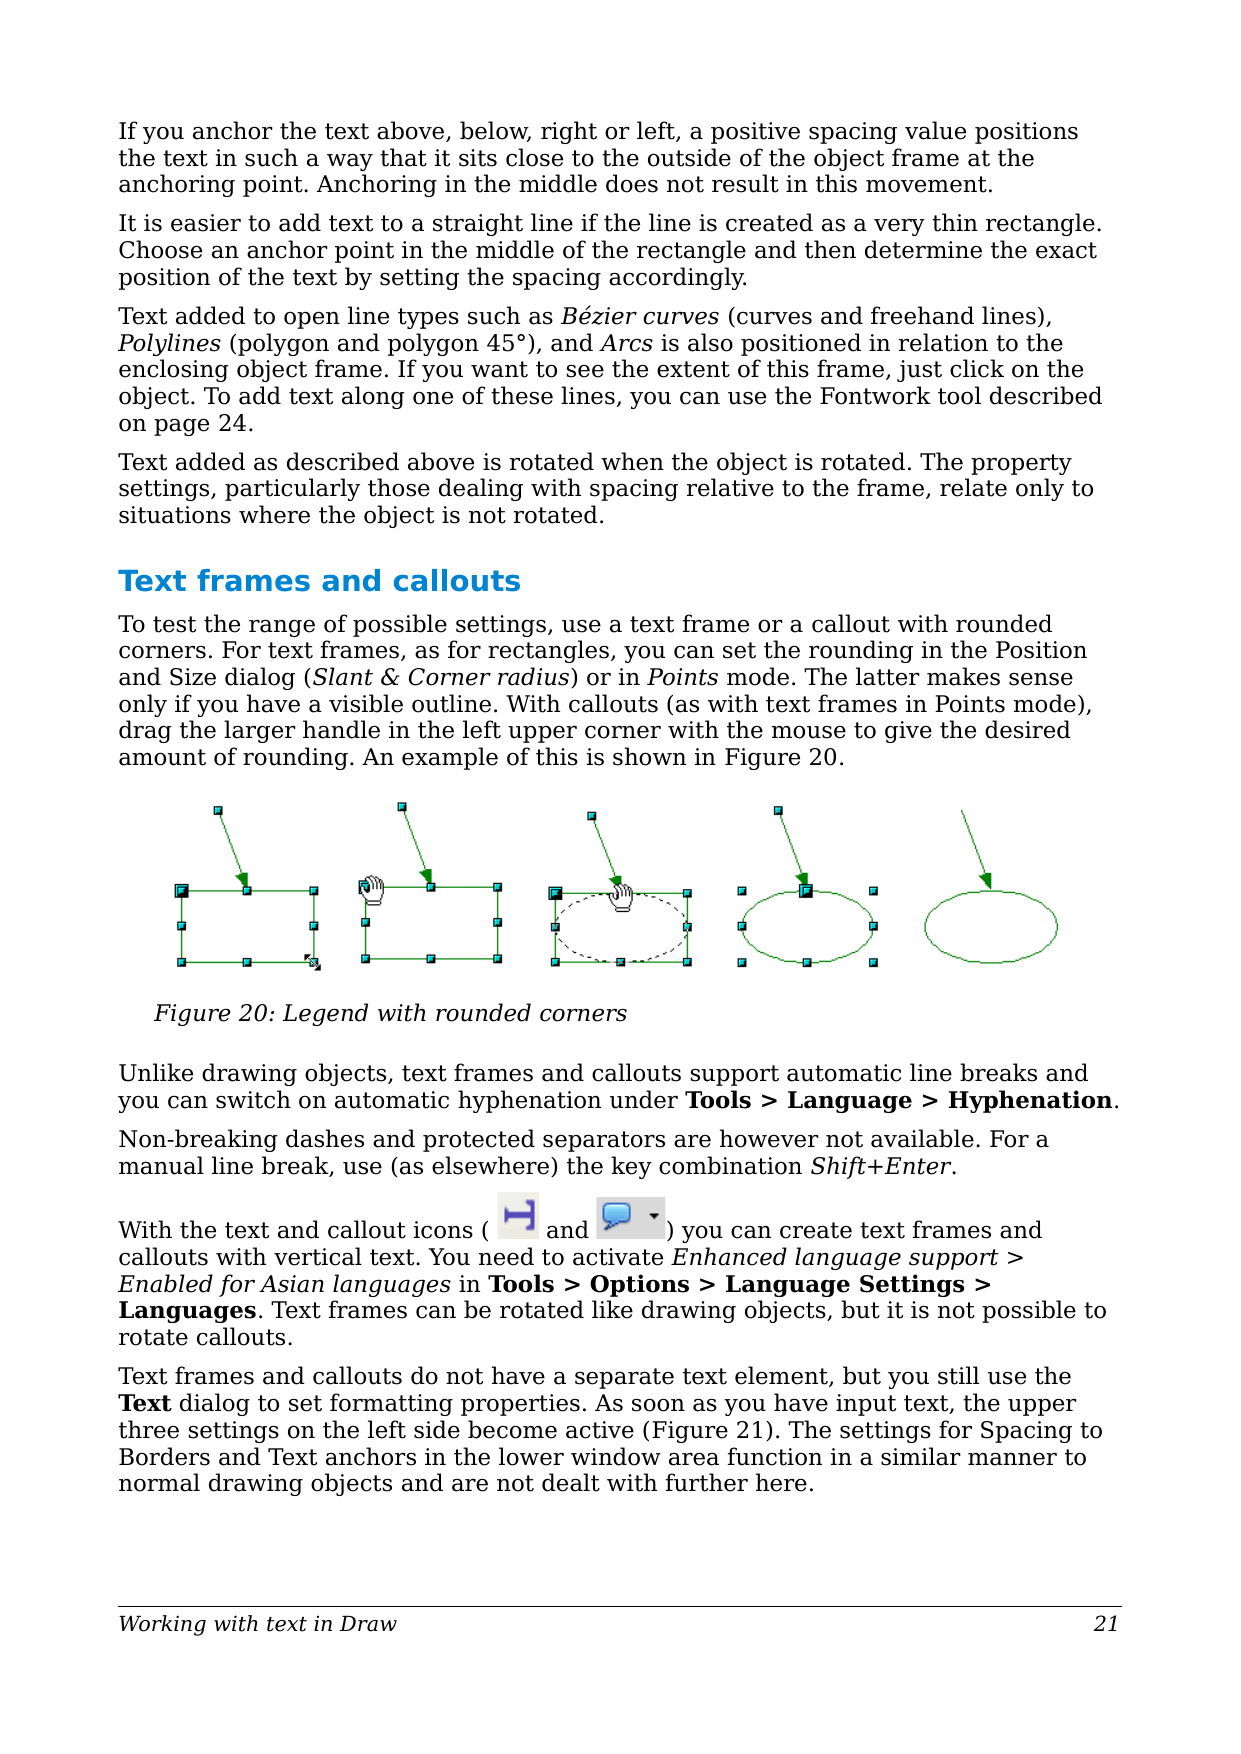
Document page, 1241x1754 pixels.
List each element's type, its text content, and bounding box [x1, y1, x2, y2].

picture [902, 795, 1077, 980]
text If you anchor the text above, below, right or left, a positive spacing value positions the text in such a way that it sits close to the outside of the object frame at the anchoring point. Anchoring in the middle does not result in this movement. [118, 118, 1122, 198]
text Text added to open line types such as Bézier curves (curves and freehand lines), Polylines (polygon and polygon 45°), and Arcs is also positioned in relation to the enclosing object frame. If you want to see the extent of this frame, just click on the object. To add text along one of these lines, you can use the Fontwork tool described on page 24. [118, 303, 1122, 436]
picture [536, 795, 707, 981]
picture [596, 1197, 666, 1239]
picture [166, 795, 331, 987]
picture [724, 795, 891, 981]
text Non-breaking dashes and protected separators are however not available. For a manual line break, use (as elsewhere) the key combination Shift+Enter. [118, 1126, 1122, 1180]
subtitle Text frames and callouts [118, 564, 1122, 598]
picture [350, 795, 516, 981]
text Unlike drawing objects, text frames and callouts support automatic line breaks and you can switch on automatic hyphenation under Tools > Language > Hyphenation. [118, 1060, 1122, 1114]
table_header [712, 796, 890, 1000]
text With the text and callout icons ( and ) you can create text frames and callouts with vertical text. You need to activate Enhanced language support > Enabled for Asian languages in Tools > Options > Language Settings > Languages. Text frames can be rotated like drawing objects, but it is not possible to rotate callouts. [118, 1192, 1122, 1351]
table_header [154, 796, 338, 1000]
text To test the range of possible settings, use a text frame or a callout with rounded corners. For text frames, as for rectangles, you can set the rounding in the Position and Size dialog (Slant & Corner radius) or in Points mode. The latter makes sense only if you have a visible outline. With callouts (as with text frames in Points mode), drag the larger handle in the left upper corner with the mouse to give the desired amount of rounding. An example of this is shown in Figure 20. [118, 611, 1122, 771]
table_header [338, 796, 524, 1000]
text Figure 20: Legend with rounded corners [154, 1000, 1086, 1027]
picture [497, 1192, 539, 1239]
text It is easier to add text to a straight line if the line is created as a very thin rectangle. Choose an anchor point in the middle of the rectangle and then determine the exact position of the text by setting the spacing accordingly. [118, 211, 1122, 291]
table_header [524, 796, 712, 1000]
text Text frames and callouts do not have a separate text element, but you still use the Text dialog to set formatting properties. As soon as you have input text, the upper three settings on the left side become active (Figure 21). The settings for Spacing to Borders and Text anchors in the lower window area function in a similar manner to normal drawing objects and are not dealt with further here. [118, 1363, 1122, 1497]
table_header [890, 796, 1086, 1000]
text Text added as described above is rotated when the object is rotated. The property settings, particularly those dealing with spacing relative to the frame, relate only to situations where the object is not rotated. [118, 449, 1122, 529]
